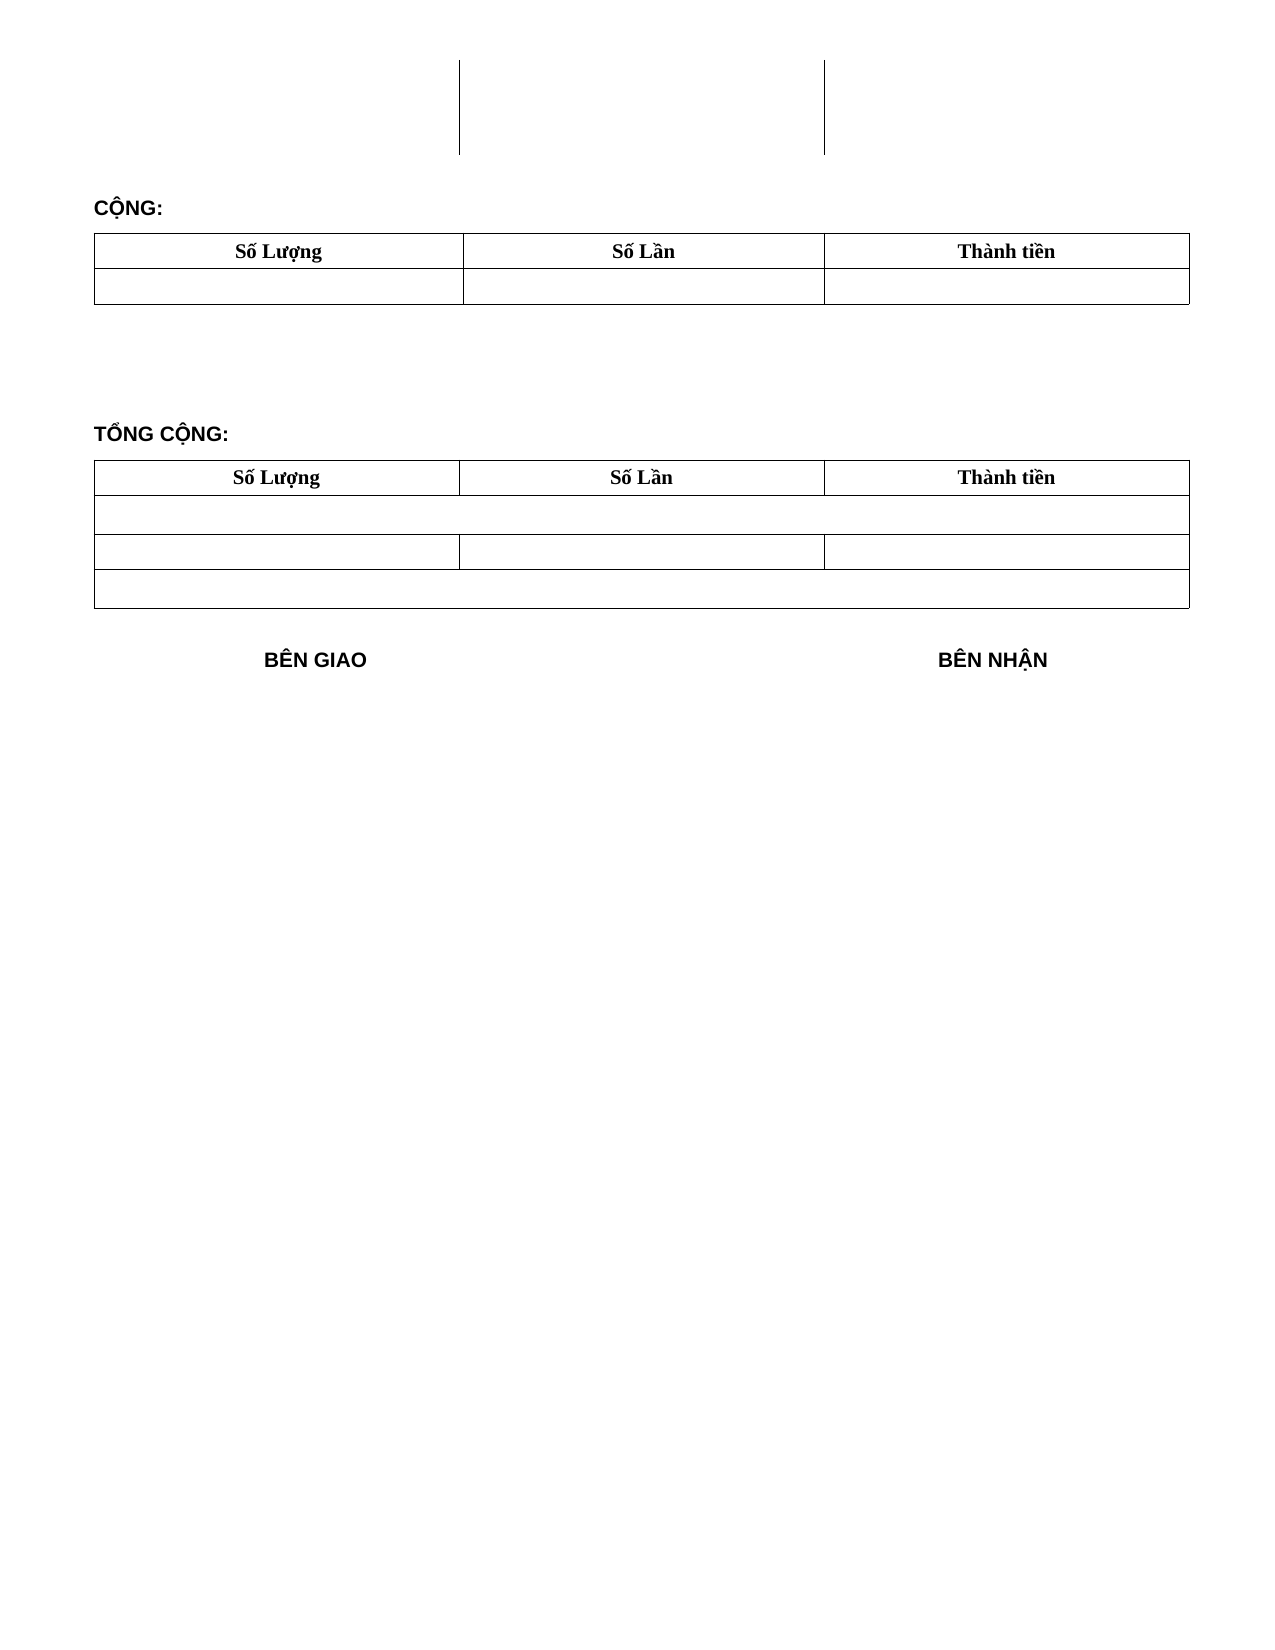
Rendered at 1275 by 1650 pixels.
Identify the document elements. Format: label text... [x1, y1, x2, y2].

table_cell </for> [95, 570, 1189, 608]
table_header [825, 60, 1189, 155]
table_cell <line['tong_sl_3_trung']> [661, 65, 715, 149]
text CỘNG: [94, 195, 1189, 219]
table_header Số Lượng [95, 234, 463, 268]
table_cell [465, 65, 580, 149]
table_cell <line['tong_thanhtien']> [825, 535, 1189, 569]
table_header [94, 60, 459, 155]
table_header [460, 60, 824, 155]
table_cell <line['tong_sluong_trung']> [95, 535, 459, 569]
table_cell <line['tong_thanhtien']> [825, 269, 1189, 304]
table_cell <line['tong_slan_trung']> [464, 269, 824, 304]
table_cell <line['tong_slan_trung']> [460, 535, 824, 569]
table_header Thành tiền [825, 461, 1189, 495]
table_header Số Lần [464, 234, 824, 268]
table_header Số Lần [460, 461, 824, 495]
table_header Thành tiền [825, 234, 1189, 268]
text TỔNG CỘNG: [94, 422, 1189, 446]
table_cell <for each="line in get_tong()"> [95, 496, 1189, 533]
text </for> [94, 383, 1189, 407]
table_cell <line['tong_sluong_trung']> [95, 269, 463, 304]
table_cell <line['tong_sl_3']> [580, 65, 661, 149]
text BÊN GIAO BÊN NHẬN [94, 648, 1189, 672]
table_header Số Lượng [95, 461, 459, 495]
table_cell <line['tong_tien_3']> [715, 65, 818, 149]
text </for> [94, 344, 1189, 368]
